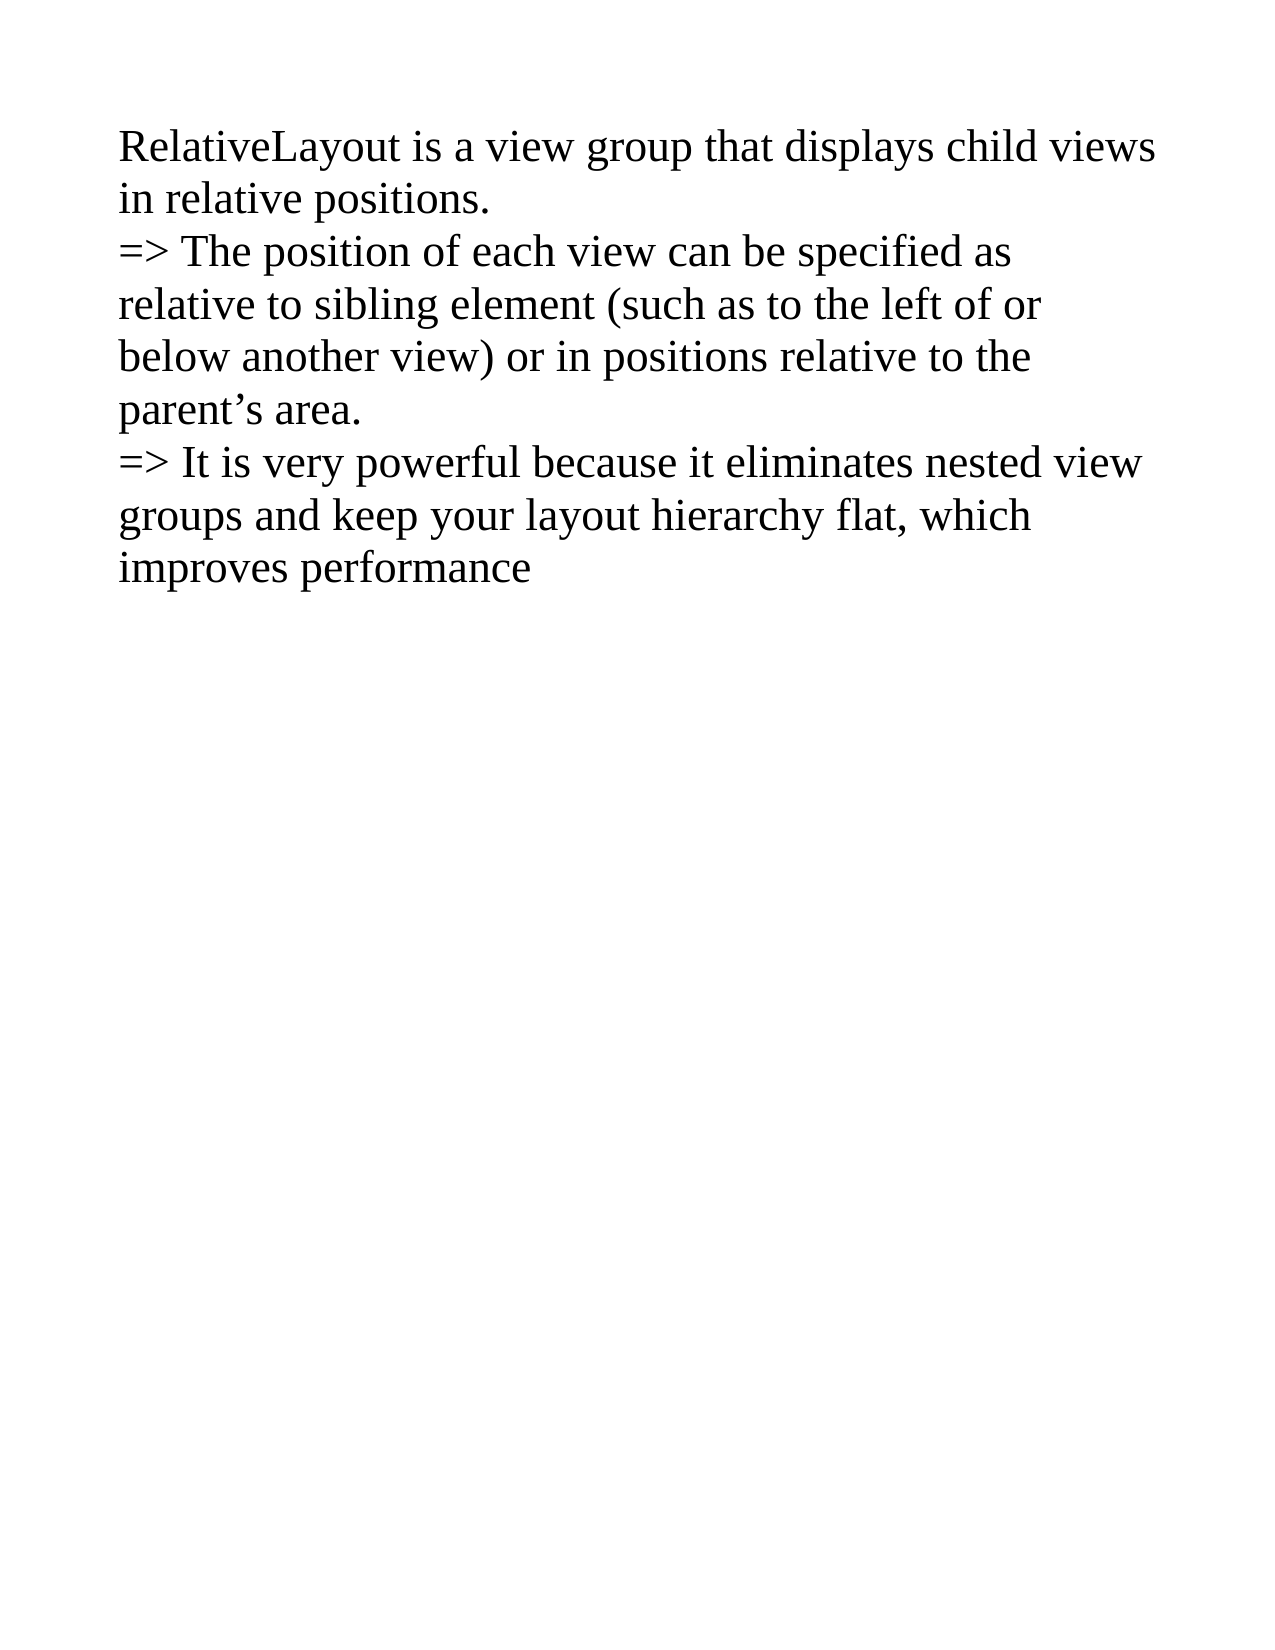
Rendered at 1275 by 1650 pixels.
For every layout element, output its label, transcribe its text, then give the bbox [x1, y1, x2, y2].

text RelativeLayout is a view group that displays child views in relative positions. [118, 118, 1157, 223]
text => The position of each view can be specified as relative to sibling element (such as to the left of or below another view) or in positions relative to the parent’s area. [118, 223, 1157, 434]
text => It is very powerful because it eliminates nested view groups and keep your layout hierarchy flat, which improves performance [118, 434, 1157, 592]
